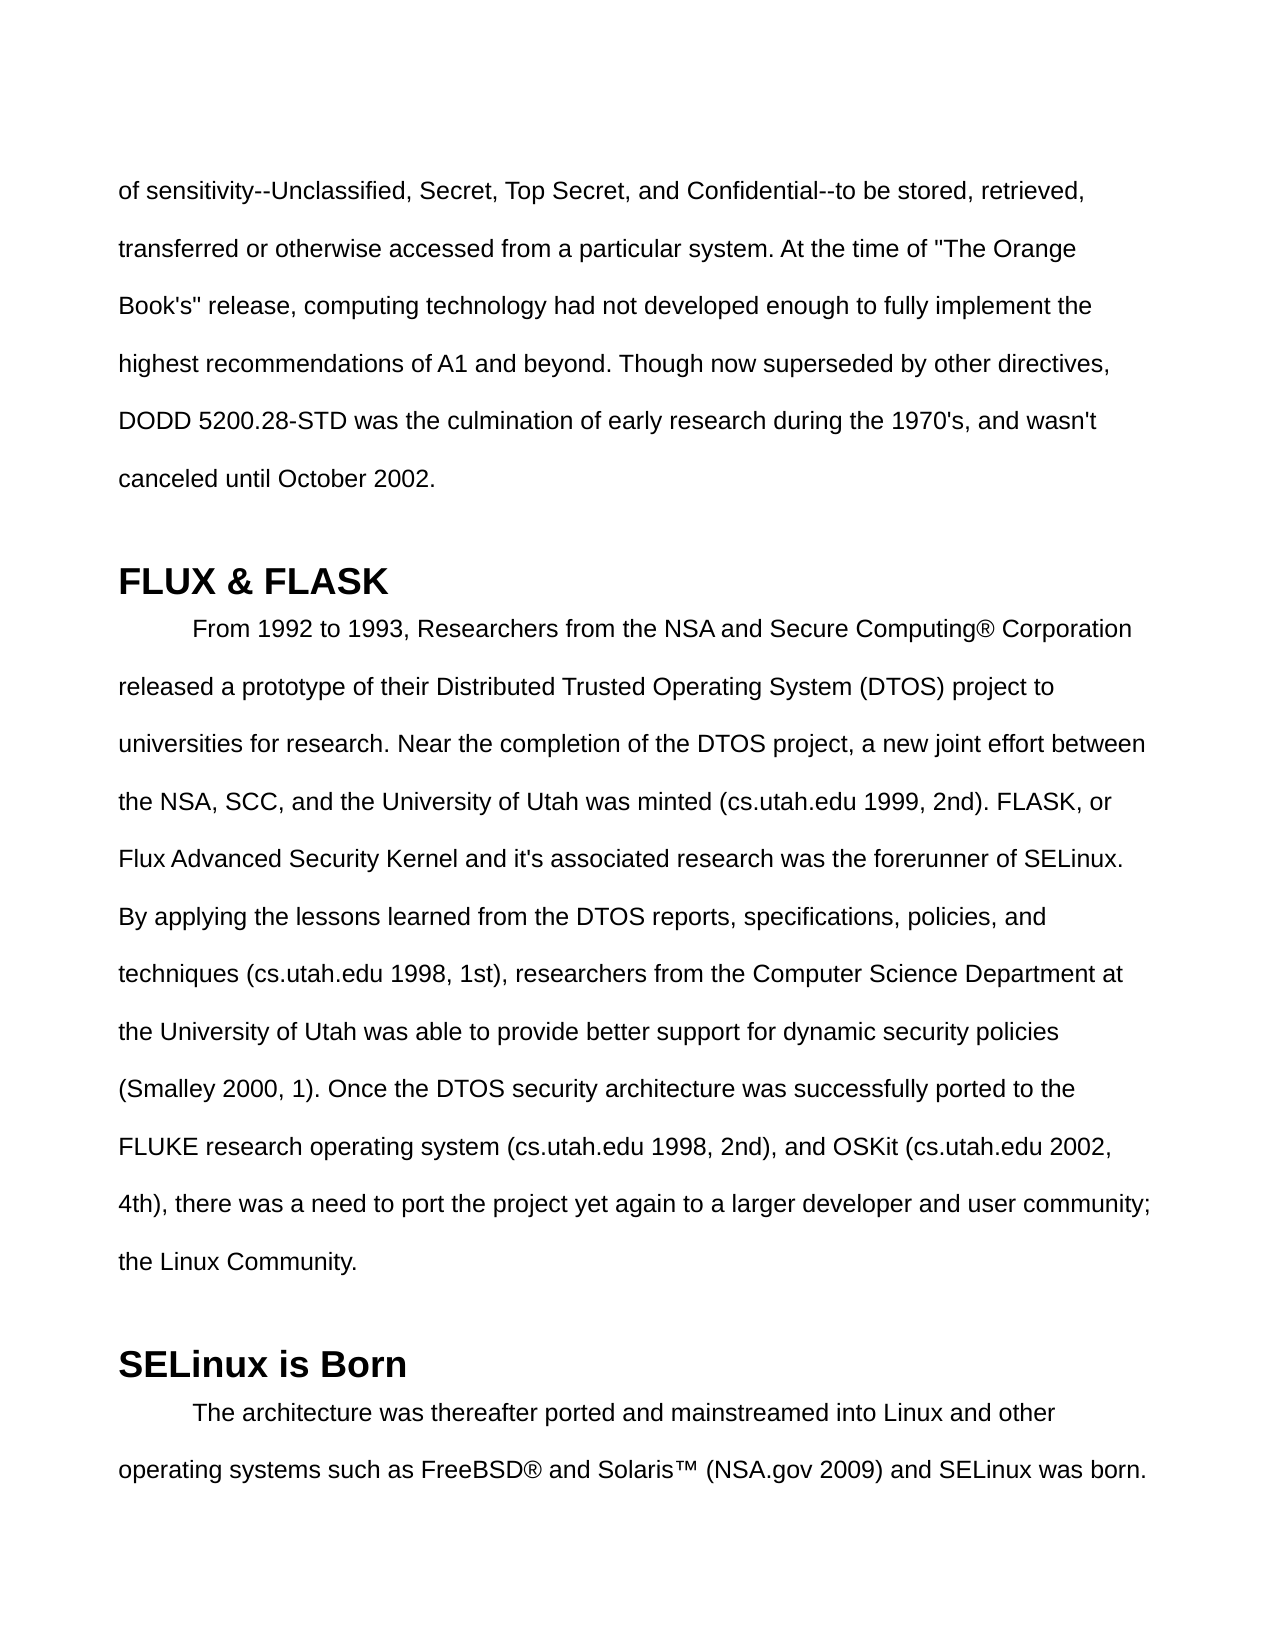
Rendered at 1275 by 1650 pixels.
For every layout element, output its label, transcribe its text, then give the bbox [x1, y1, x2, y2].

subtitle SELinux is Born [118, 1342, 1157, 1385]
text The architecture was thereafter ported and mainstreamed into Linux and other operating systems such as FreeBSD® and Solaris™ (NSA.gov 2009) and SELinux was born. [118, 1398, 1157, 1484]
text of sensitivity--Unclassified, Secret, Top Secret, and Confidential--to be stored, retrieved, transferred or otherwise accessed from a particular system. At the time of "The Orange Book's" release, computing technology had not developed enough to fully implement the highest recommendations of A1 and beyond. Though now superseded by other directives, DODD 5200.28-STD was the culmination of early research during the 1970's, and wasn't canceled until October 2002. [118, 176, 1157, 493]
text From 1992 to 1993, Researchers from the NSA and Secure Computing® Corporation released a prototype of their Distributed Trusted Operating System (DTOS) project to universities for research. Near the completion of the DTOS project, a new joint effort between the NSA, SCC, and the University of Utah was minted (cs.utah.edu 1999, 2nd). FLASK, or Flux Advanced Security Kernel and it's associated research was the forerunner of SELinux. By applying the lessons learned from the DTOS reports, specifications, policies, and techniques (cs.utah.edu 1998, 1st), researchers from the Computer Science Department at the University of Utah was able to provide better support for dynamic security policies (Smalley 2000, 1). Once the DTOS security architecture was successfully ported to the FLUKE research operating system (cs.utah.edu 1998, 2nd), and OSKit (cs.utah.edu 2002, 4th), there was a need to port the project yet again to a larger developer and user community; the Linux Community. [118, 614, 1157, 1276]
subtitle FLUX & FLASK [118, 559, 1157, 602]
